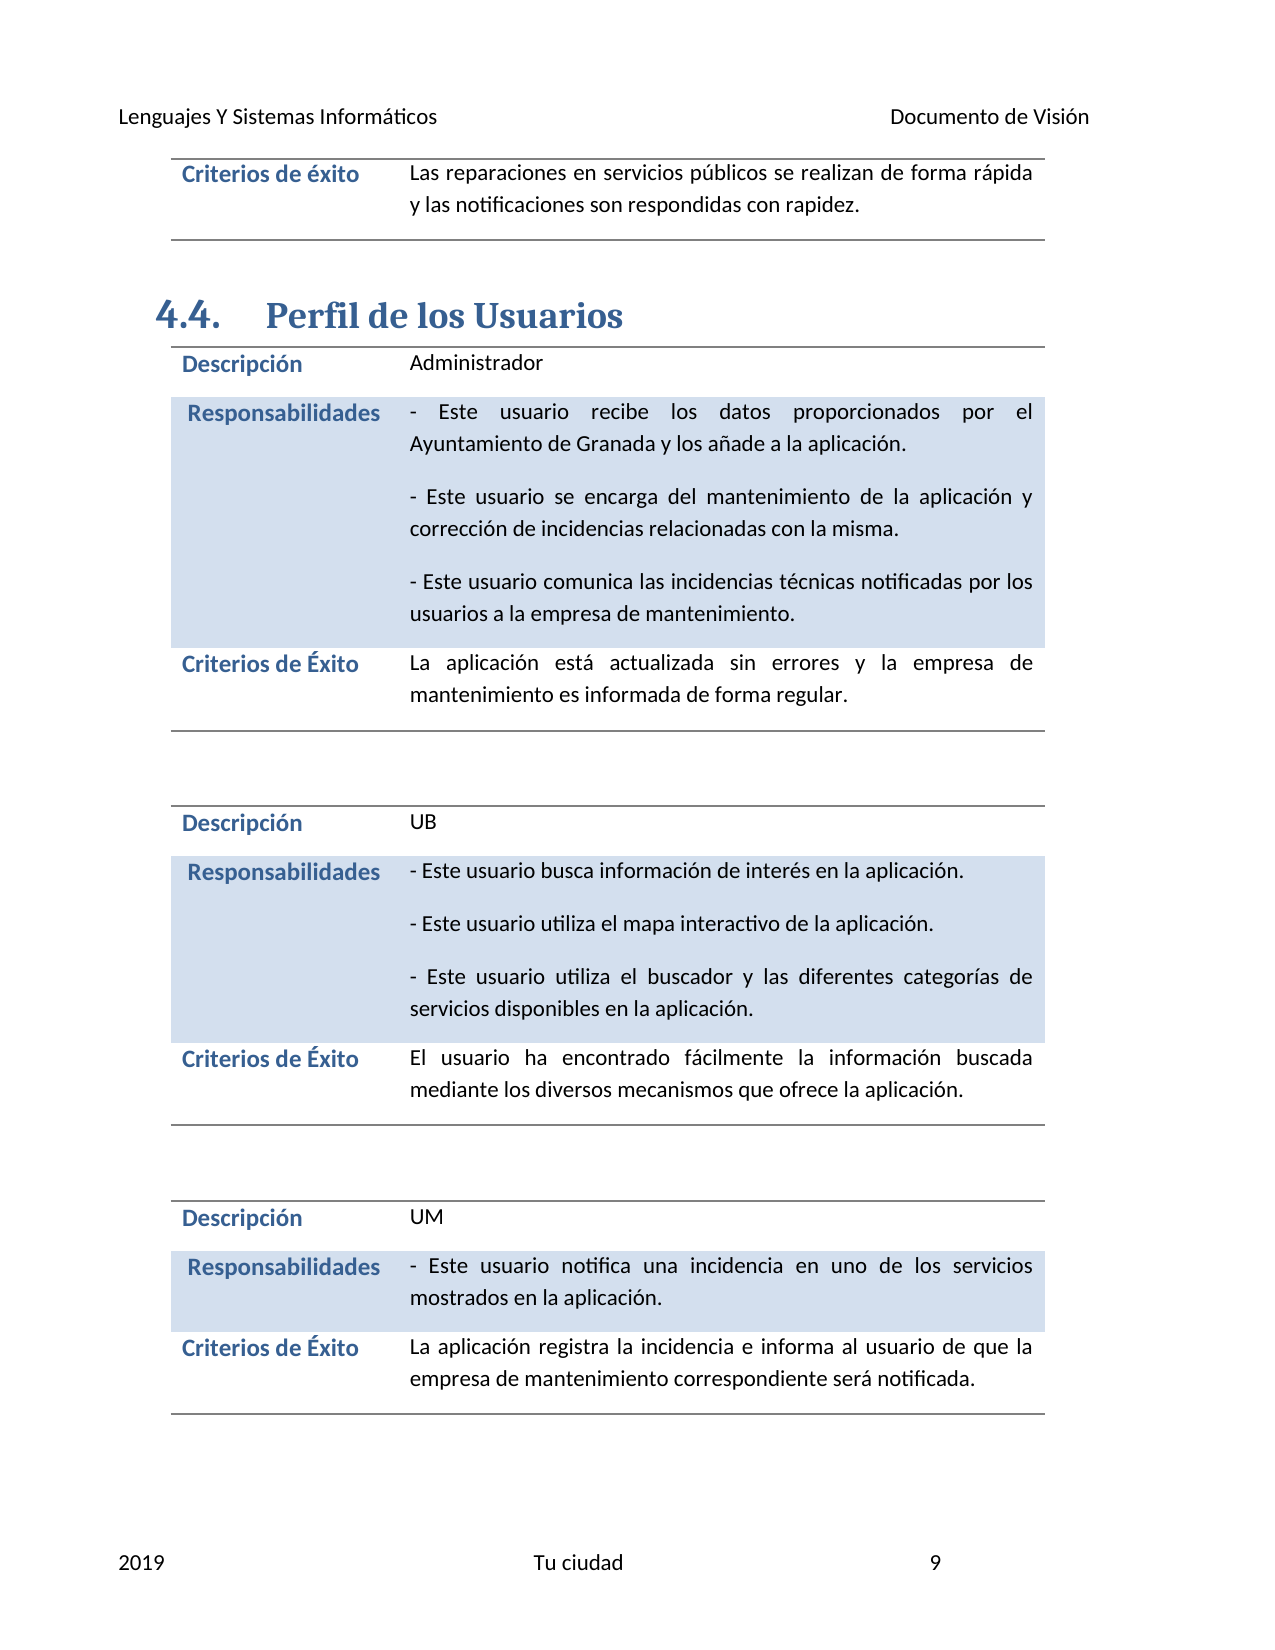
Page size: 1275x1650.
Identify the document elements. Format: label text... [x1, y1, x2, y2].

table_cell Las reparaciones en servicios públicos se realizan de forma rápida y las notificaciones son respondidas con rapidez. [398, 160, 1045, 239]
table_cell La aplicación registra la incidencia e informa al usuario de que la empresa de mantenimiento correspondiente será notificada. [398, 1332, 1045, 1413]
table_cell Responsabilidades [171, 856, 398, 1043]
table_header Descripción [171, 1202, 398, 1251]
table_cell La aplicación está actualizada sin errores y la empresa de mantenimiento es informada de forma regular. [398, 649, 1045, 729]
subtitle Perfil de los Usuarios [156, 291, 1098, 339]
table_cell - Este usuario busca información de interés en la aplicación. - Este usuario utiliza el mapa interactivo de la aplicación. - Este usuario utiliza el buscador y las diferentes categorías de servicios disponibles en la aplicación. [398, 856, 1045, 1043]
table_cell Criterios de éxito [171, 160, 398, 239]
table_header Descripción [171, 807, 398, 856]
table_cell Responsabilidades [171, 397, 398, 648]
table_cell Criterios de Éxito [171, 1332, 398, 1413]
table_cell El usuario ha encontrado fácilmente la información buscada mediante los diversos mecanismos que ofrece la aplicación. [398, 1043, 1045, 1124]
table_cell - Este usuario notifica una incidencia en uno de los servicios mostrados en la aplicación. [398, 1251, 1045, 1332]
table_header UB [398, 807, 1045, 856]
table_cell Responsabilidades [171, 1251, 398, 1332]
table_cell Criterios de Éxito [171, 649, 398, 729]
table_cell Criterios de Éxito [171, 1043, 398, 1124]
table_header UM [398, 1202, 1045, 1251]
table_header Descripción [171, 348, 398, 397]
table_cell - Este usuario recibe los datos proporcionados por el Ayuntamiento de Granada y los añade a la aplicación. - Este usuario se encarga del mantenimiento de la aplicación y corrección de incidencias relacionadas con la misma. - Este usuario comunica las incidencias técnicas notificadas por los usuarios a la empresa de mantenimiento. [398, 397, 1045, 648]
table_header Administrador [398, 348, 1045, 397]
